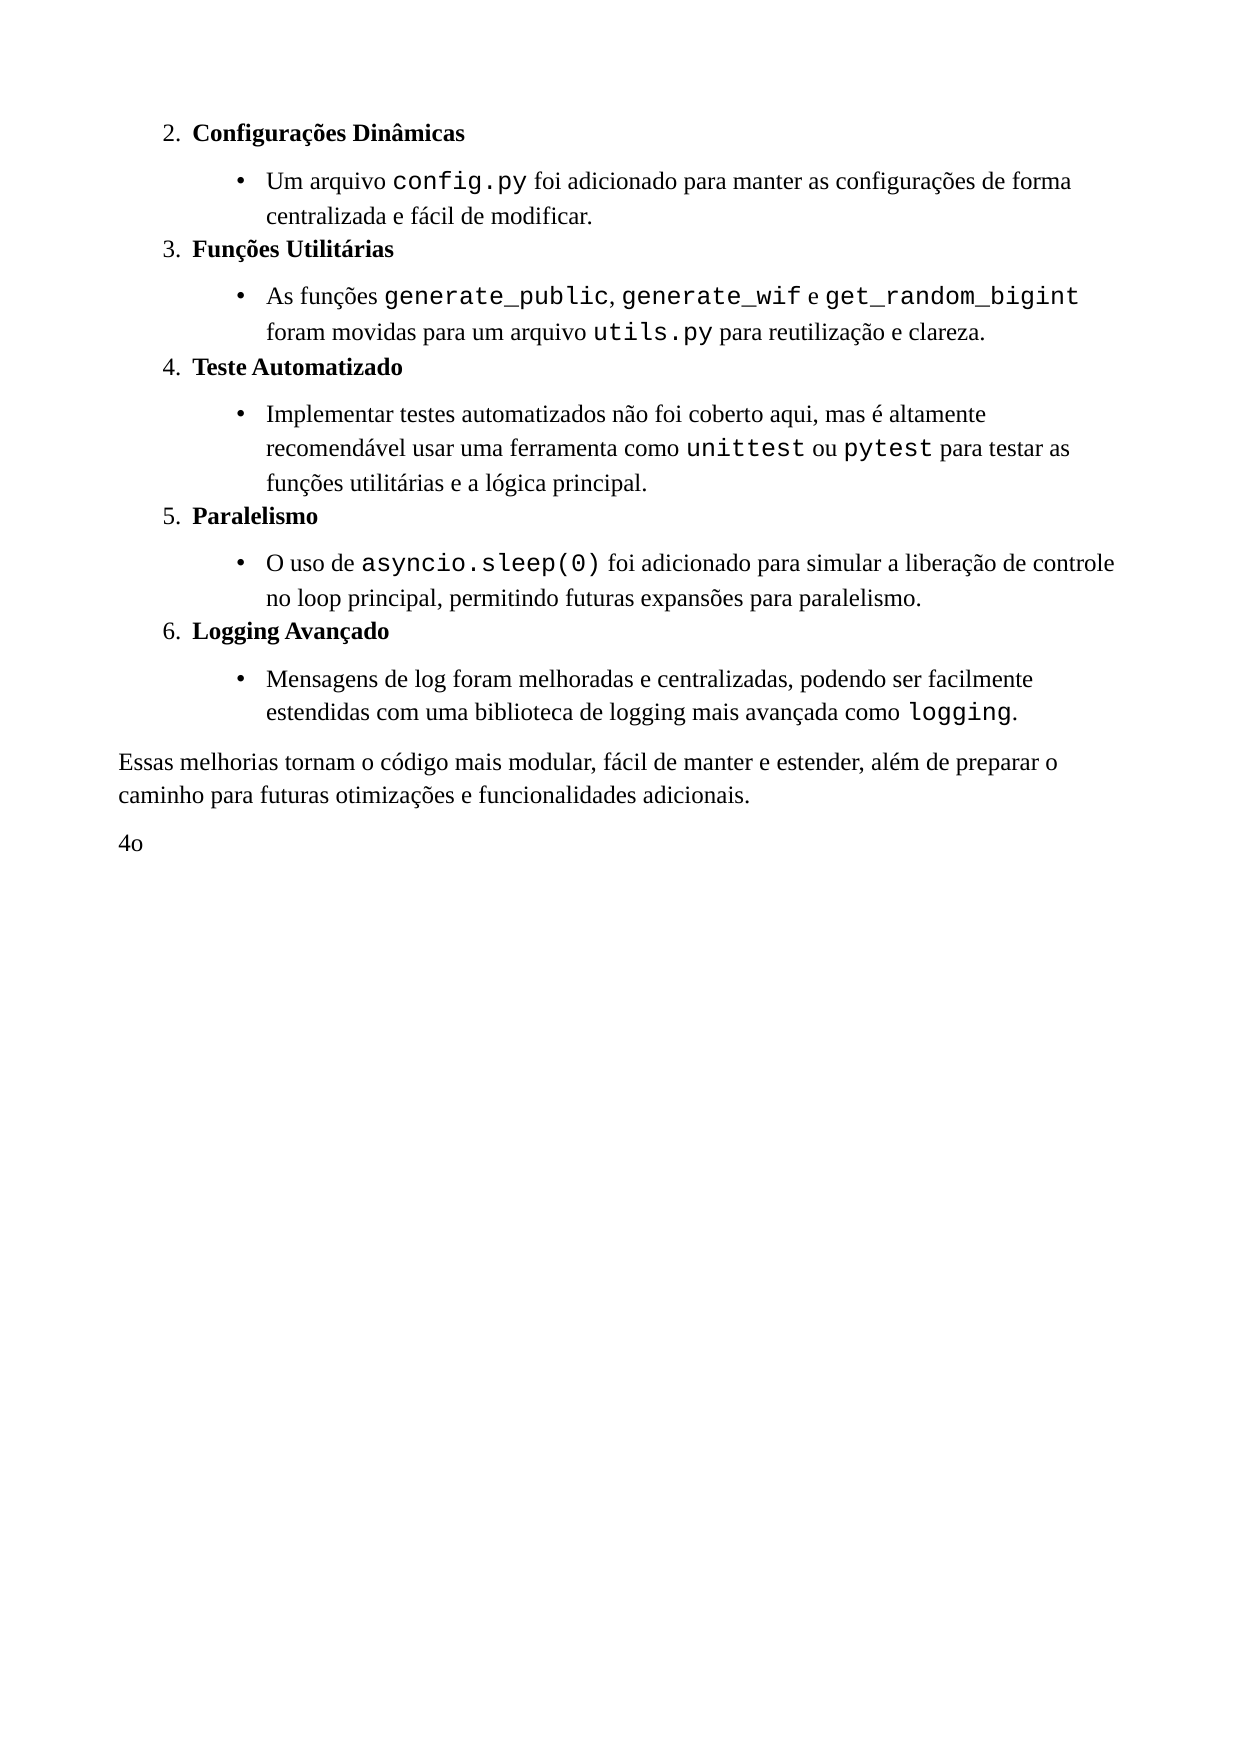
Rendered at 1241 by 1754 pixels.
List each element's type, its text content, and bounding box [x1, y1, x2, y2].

list Implementar testes automatizados não foi coberto aqui, mas é altamente recomendável usar uma ferramenta como unittest ou pytest para testar as funções utilitárias e a lógica principal. [236, 399, 1122, 496]
list Funções Utilitárias [162, 234, 1122, 263]
list Logging Avançado [162, 616, 1122, 645]
list Um arquivo config.py foi adicionado para manter as configurações de forma centralizada e fácil de modificar. [236, 166, 1122, 229]
text 4o [118, 828, 1122, 856]
text Essas melhorias tornam o código mais modular, fácil de manter e estender, além de preparar o caminho para futuras otimizações e funcionalidades adicionais. [118, 747, 1122, 809]
list O uso de asyncio.sleep(0) foi adicionado para simular a liberação de controle no loop principal, permitindo futuras expansões para paralelismo. [236, 548, 1122, 612]
list Configurações Dinâmicas [162, 118, 1122, 147]
list As funções generate_public, generate_wif e get_random_bigint foram movidas para um arquivo utils.py para reutilização e clareza. [236, 281, 1122, 347]
list Mensagens de log foram melhoradas e centralizadas, podendo ser facilmente estendidas com uma biblioteca de logging mais avançada como logging. [236, 664, 1122, 728]
list Paralelismo [162, 501, 1122, 529]
list Teste Automatizado [162, 352, 1122, 381]
